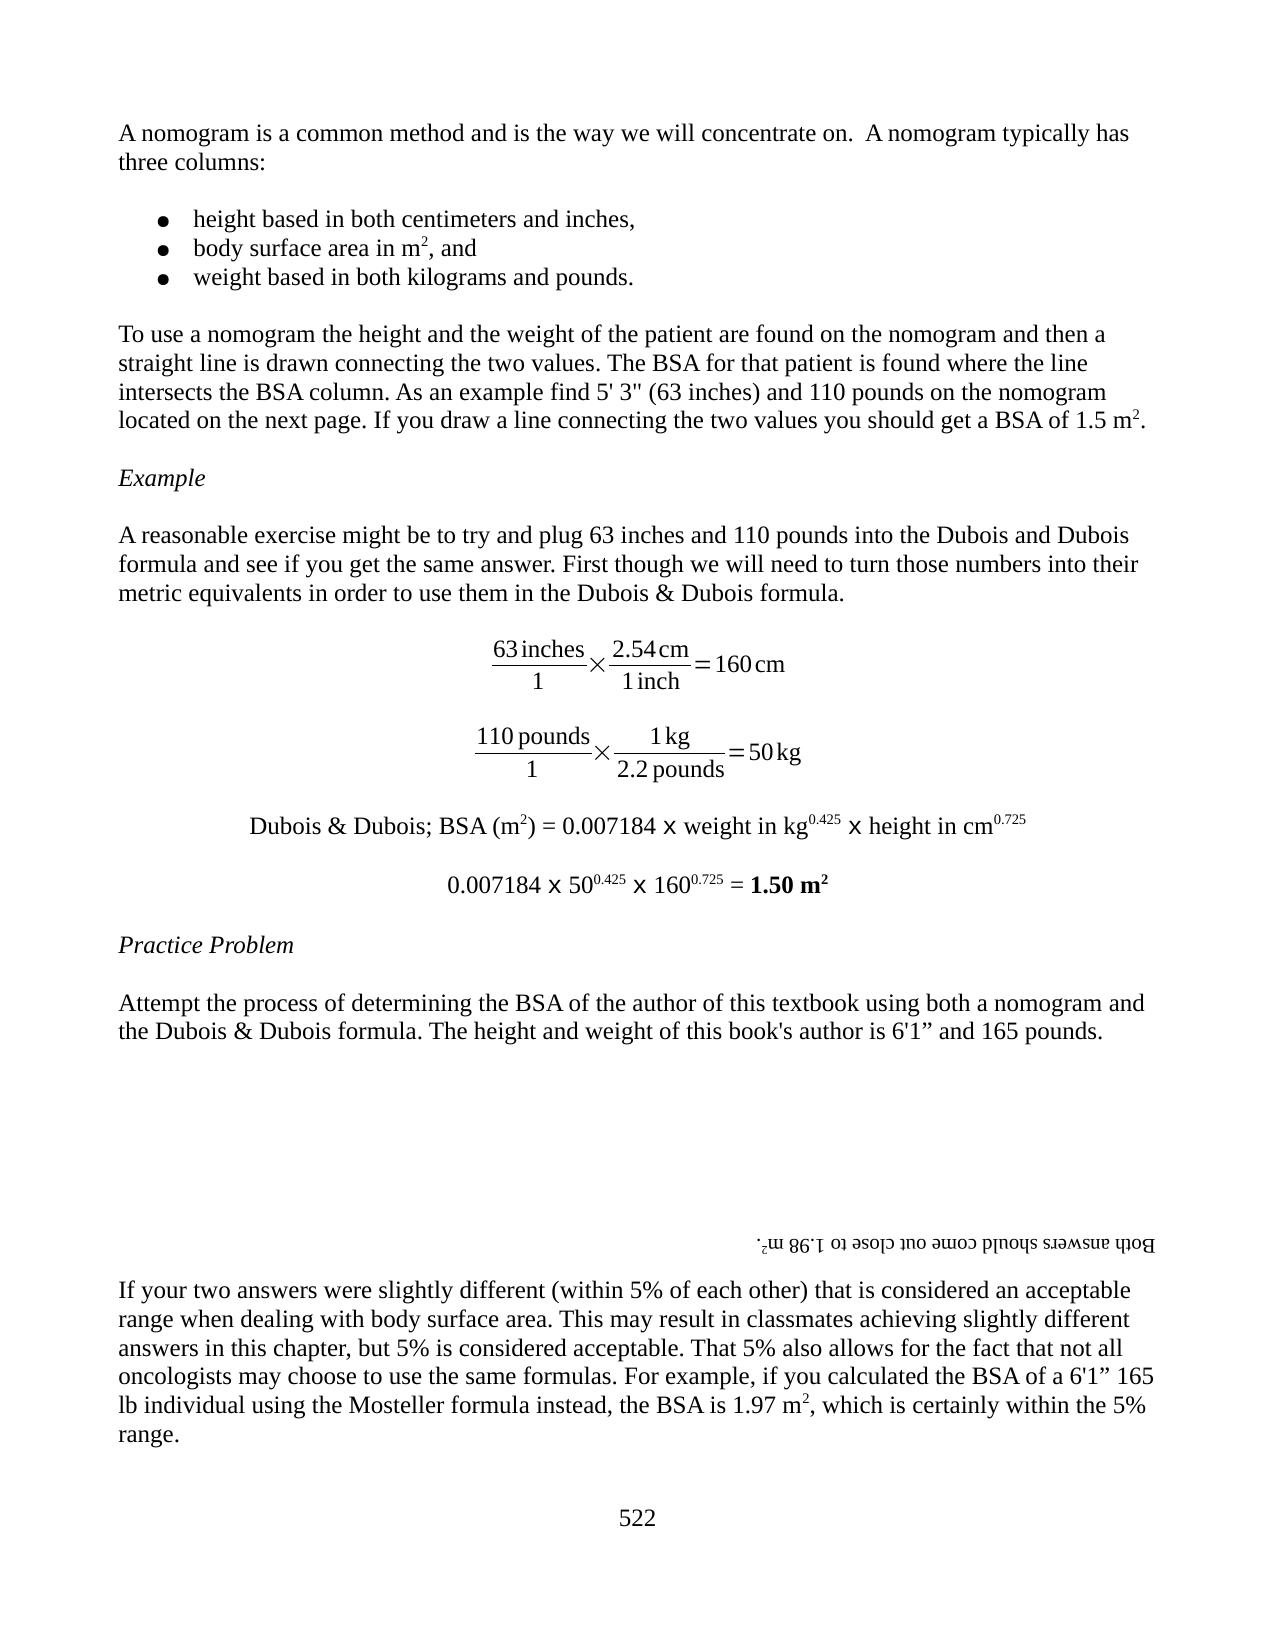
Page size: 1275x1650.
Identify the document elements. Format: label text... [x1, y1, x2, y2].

text Dubois & Dubois; BSA (m2) = 0.007184 x weight in kg0.425 x height in cm0.725 [118, 811, 1157, 842]
text Practice Problem [118, 930, 1157, 959]
text A nomogram is a common method and is the way we will concentrate on. A nomogram typically has three columns: [118, 118, 1157, 176]
text 0.007184 x 500.425 x 1600.725 = 1.50 m2 [118, 871, 1157, 901]
text If your two answers were slightly different (within 5% of each other) that is considered an acceptable range when dealing with body surface area. This may result in classmates achieving slightly different answers in this chapter, but 5% is considered acceptable. That 5% also allows for the fact that not all oncologists may choose to use the same formulas. For example, if you calculated the BSA of a 6'1” 165 lb individual using the Mosteller formula instead, the BSA is 1.97 m2, which is certainly within the 5% range. [118, 1275, 1157, 1448]
text A reasonable exercise might be to try and plug 63 inches and 110 pounds into the Dubois and Dubois formula and see if you get the same answer. First though we will need to turn those numbers into their metric equivalents in order to use them in the Dubois & Dubois formula. [118, 521, 1157, 607]
text To use a nomogram the height and the weight of the patient are found on the nomogram and then a straight line is drawn connecting the two values. The BSA for that patient is found where the line intersects the BSA column. As an example find 5' 3" (63 inches) and 110 pounds on the nomogram located on the next page. If you draw a line connecting the two values you should get a BSA of 1.5 m2. [118, 319, 1157, 434]
text Example [118, 463, 1157, 492]
list height based in both centimeters and inches, [156, 204, 1157, 233]
list weight based in both kilograms and pounds. [156, 262, 1157, 291]
list body surface area in m2, and [156, 233, 1157, 262]
text Attempt the process of determining the BSA of the author of this textbook using both a nomogram and the Dubois & Dubois formula. The height and weight of this book's author is 6'1” and 165 pounds. [118, 988, 1157, 1045]
